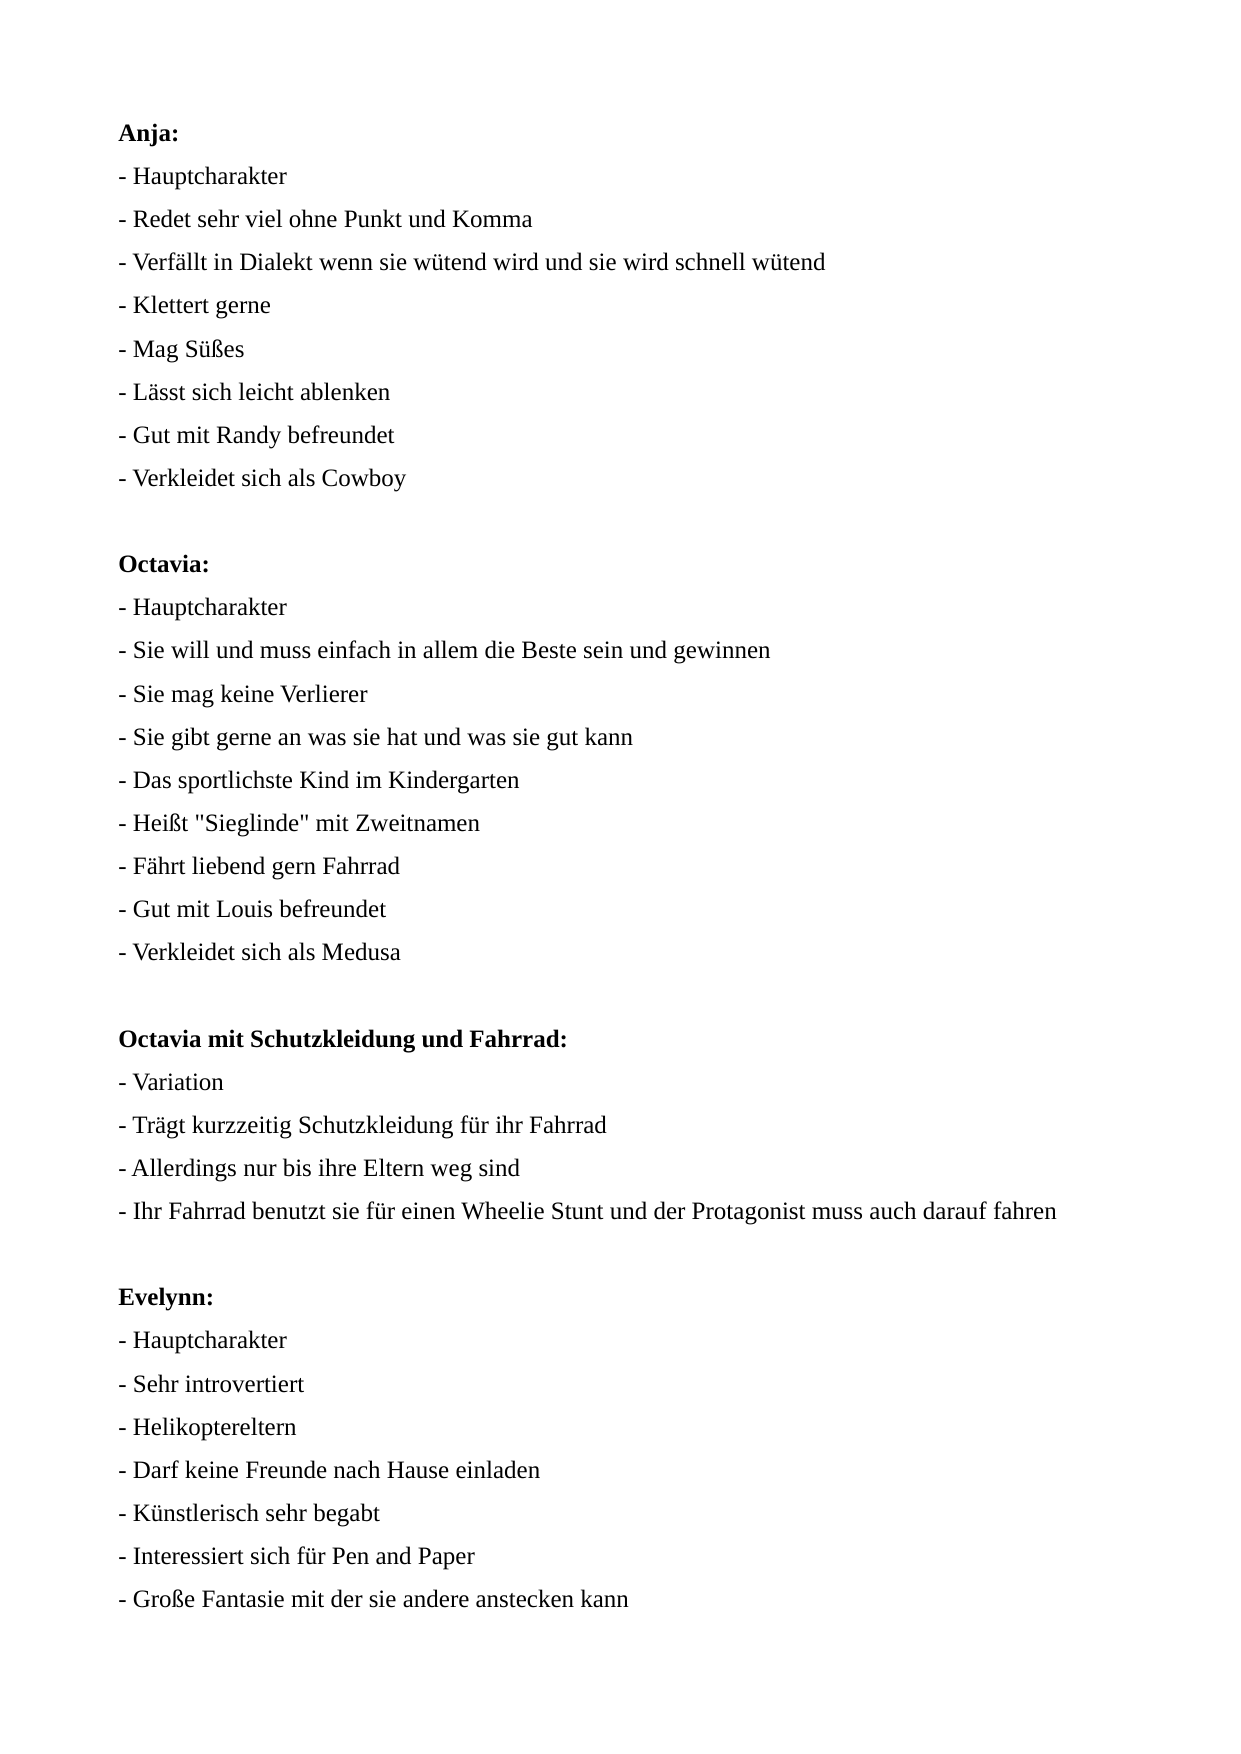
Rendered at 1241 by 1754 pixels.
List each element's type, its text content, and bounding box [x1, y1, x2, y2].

text - Das sportlichste Kind im Kindergarten [118, 765, 1122, 794]
text - Darf keine Freunde nach Hause einladen [118, 1455, 1122, 1484]
text - Trägt kurzzeitig Schutzkleidung für ihr Fahrrad [118, 1110, 1122, 1139]
text - Gut mit Randy befreundet [118, 420, 1122, 449]
text - Klettert gerne [118, 291, 1122, 319]
text Anja: [118, 118, 1122, 147]
text - Sie mag keine Verlierer [118, 679, 1122, 707]
text - Heißt "Sieglinde" mit Zweitnamen [118, 808, 1122, 837]
text - Redet sehr viel ohne Punkt und Komma [118, 204, 1122, 233]
text - Verkleidet sich als Cowboy [118, 463, 1122, 492]
text - Verfällt in Dialekt wenn sie wütend wird und sie wird schnell wütend [118, 247, 1122, 276]
text - Sie will und muss einfach in allem die Beste sein und gewinnen [118, 636, 1122, 664]
text - Interessiert sich für Pen and Paper [118, 1541, 1122, 1570]
text - Lässt sich leicht ablenken [118, 377, 1122, 406]
text - Hauptcharakter [118, 592, 1122, 621]
text - Hauptcharakter [118, 161, 1122, 190]
text - Mag Süßes [118, 334, 1122, 362]
text - Sie gibt gerne an was sie hat und was sie gut kann [118, 722, 1122, 751]
text - Helikoptereltern [118, 1412, 1122, 1441]
text - Fährt liebend gern Fahrrad [118, 851, 1122, 880]
text - Verkleidet sich als Medusa [118, 937, 1122, 966]
text Octavia: [118, 549, 1122, 578]
text - Gut mit Louis befreundet [118, 894, 1122, 923]
text - Künstlerisch sehr begabt [118, 1498, 1122, 1527]
text - Variation [118, 1067, 1122, 1096]
text Octavia mit Schutzkleidung und Fahrrad: [118, 1024, 1122, 1052]
text - Allerdings nur bis ihre Eltern weg sind [118, 1153, 1122, 1182]
text - Sehr introvertiert [118, 1369, 1122, 1397]
text Evelynn: [118, 1282, 1122, 1311]
text - Hauptcharakter [118, 1326, 1122, 1354]
text - Ihr Fahrrad benutzt sie für einen Wheelie Stunt und der Protagonist muss auch darauf fahren [118, 1196, 1122, 1225]
text - Große Fantasie mit der sie andere anstecken kann [118, 1584, 1122, 1613]
